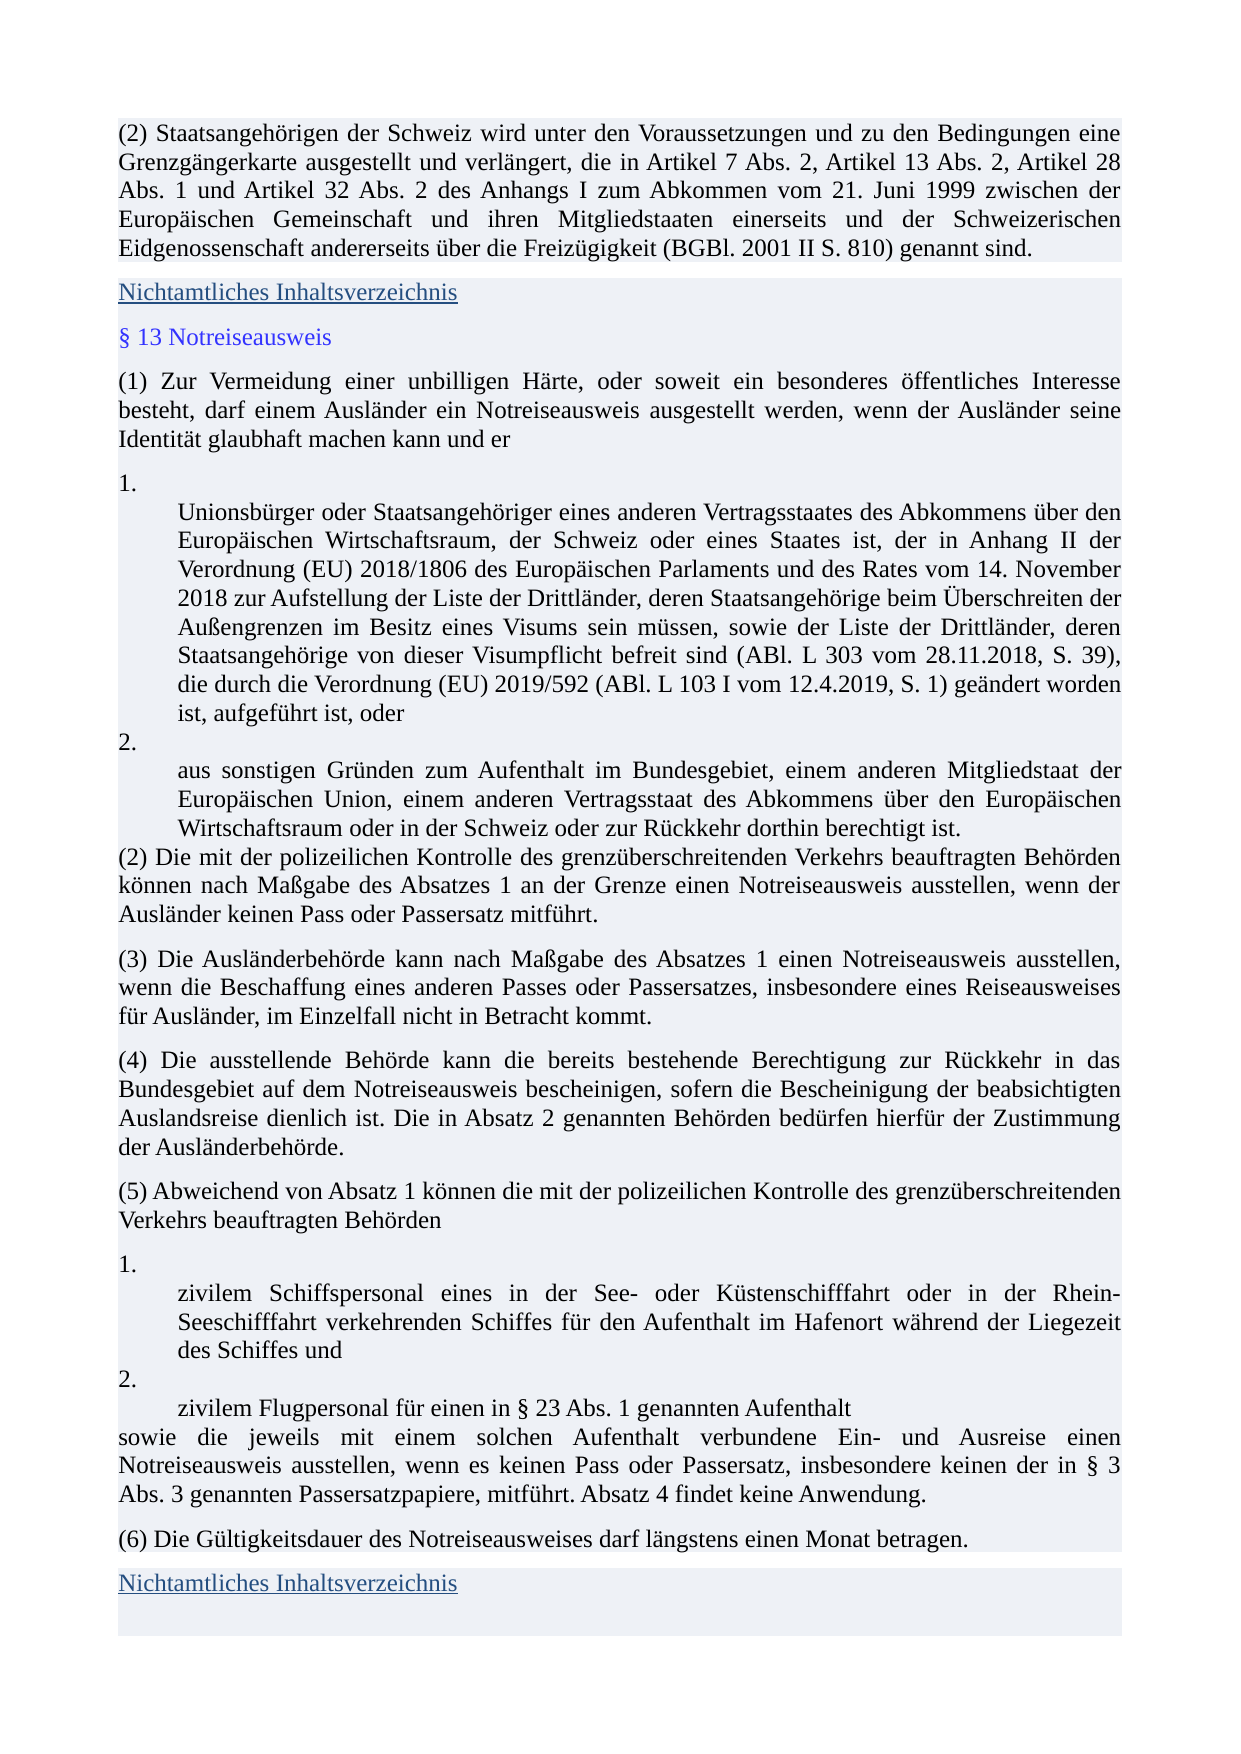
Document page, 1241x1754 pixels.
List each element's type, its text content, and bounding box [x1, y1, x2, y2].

text (2) Die mit der polizeilichen Kontrolle des grenzüberschreitenden Verkehrs beauftragten Behörden können nach Maßgabe des Absatzes 1 an der Grenze einen Notreiseausweis ausstellen, wenn der Ausländer keinen Pass oder Passersatz mitführt. [118, 842, 1122, 928]
list zivilem Schiffspersonal eines in der See- oder Küstenschifffahrt oder in der Rhein-Seeschifffahrt verkehrenden Schiffes für den Aufenthalt im Hafenort während der Liegezeit des Schiffes und [177, 1278, 1122, 1364]
list zivilem Flugpersonal für einen in § 23 Abs. 1 genannten Aufenthalt [177, 1393, 1122, 1422]
list Unionsbürger oder Staatsangehöriger eines anderen Vertragsstaates des Abkommens über den Europäischen Wirtschaftsraum, der Schweiz oder eines Staates ist, der in Anhang II der Verordnung (EU) 2018/1806 des Europäischen Parlaments und des Rates vom 14. November 2018 zur Aufstellung der Liste der Drittländer, deren Staatsangehörige beim Überschreiten der Außengrenzen im Besitz eines Visums sein müssen, sowie der Liste der Drittländer, deren Staatsangehörige von dieser Visumpflicht befreit sind (ABl. L 303 vom 28.11.2018, S. 39), die durch die Verordnung (EU) 2019/592 (ABl. L 103 I vom 12.4.2019, S. 1) geändert worden ist, aufgeführt ist, oder [177, 497, 1122, 727]
text (5) Abweichend von Absatz 1 können die mit der polizeilichen Kontrolle des grenzüberschreitenden Verkehrs beauftragten Behörden [118, 1176, 1122, 1234]
text (2) Staatsangehörigen der Schweiz wird unter den Voraussetzungen und zu den Bedingungen eine Grenzgängerkarte ausgestellt und verlängert, die in Artikel 7 Abs. 2, Artikel 13 Abs. 2, Artikel 28 Abs. 1 und Artikel 32 Abs. 2 des Anhangs I zum Abkommen vom 21. Juni 1999 zwischen der Europäischen Gemeinschaft und ihren Mitgliedstaaten einerseits und der Schweizerischen Eidgenossenschaft andererseits über die Freizügigkeit (BGBl. 2001 II S. 810) genannt sind. [118, 118, 1122, 262]
text (4) Die ausstellende Behörde kann die bereits bestehende Berechtigung zur Rückkehr in das Bundesgebiet auf dem Notreiseausweis bescheinigen, sofern die Bescheinigung der beabsichtigten Auslandsreise dienlich ist. Die in Absatz 2 genannten Behörden bedürfen hierfür der Zustimmung der Ausländerbehörde. [118, 1046, 1122, 1161]
text sowie die jeweils mit einem solchen Aufenthalt verbundene Ein- und Ausreise einen Notreiseausweis ausstellen, wenn es keinen Pass oder Passersatz, insbesondere keinen der in § 3 Abs. 3 genannten Passersatzpapiere, mitführt. Absatz 4 findet keine Anwendung. [118, 1422, 1122, 1508]
subtitle § 13 Notreiseausweis [118, 322, 1122, 351]
subtitle 2. [118, 727, 1122, 756]
subtitle 2. [118, 1364, 1122, 1393]
list aus sonstigen Gründen zum Aufenthalt im Bundesgebiet, einem anderen Mitgliedstaat der Europäischen Union, einem anderen Vertragsstaat des Abkommens über den Europäischen Wirtschaftsraum oder in der Schweiz oder zur Rückkehr dorthin berechtigt ist. [177, 756, 1122, 842]
text Nichtamtliches Inhaltsverzeichnis [118, 1568, 1122, 1597]
text (3) Die Ausländerbehörde kann nach Maßgabe des Absatzes 1 einen Notreiseausweis ausstellen, wenn die Beschaffung eines anderen Passes oder Passersatzes, insbesondere eines Reiseausweises für Ausländer, im Einzelfall nicht in Betracht kommt. [118, 944, 1122, 1030]
subtitle 1. [118, 468, 1122, 497]
text Nichtamtliches Inhaltsverzeichnis [118, 277, 1122, 306]
text (1) Zur Vermeidung einer unbilligen Härte, oder soweit ein besonderes öffentliches Interesse besteht, darf einem Ausländer ein Notreiseausweis ausgestellt werden, wenn der Ausländer seine Identität glaubhaft machen kann und er [118, 366, 1122, 452]
subtitle 1. [118, 1249, 1122, 1278]
text (6) Die Gültigkeitsdauer des Notreiseausweises darf längstens einen Monat betragen. [118, 1524, 1122, 1552]
